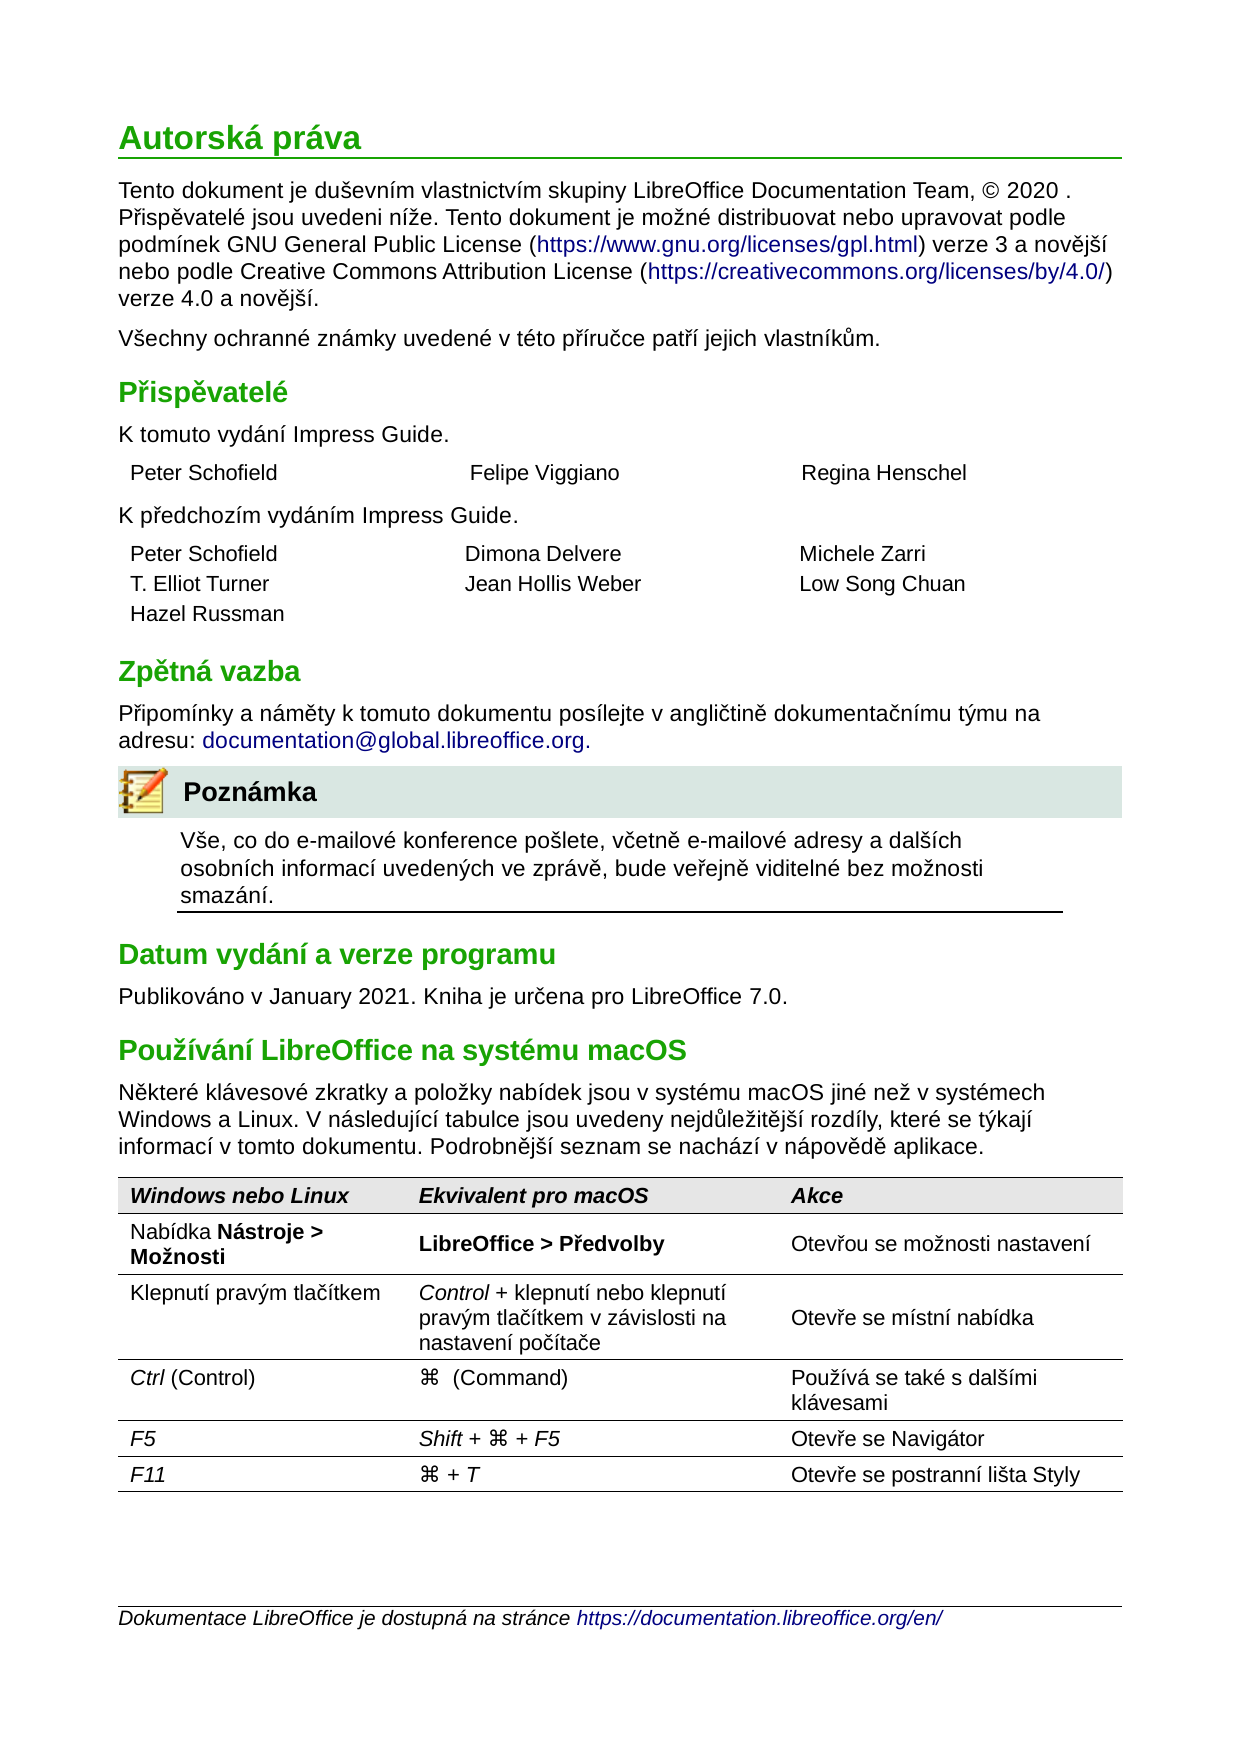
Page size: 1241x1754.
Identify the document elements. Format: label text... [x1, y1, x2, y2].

subtitle Používání LibreOffice na systému macOS [118, 1033, 1122, 1066]
table_cell Otevře se postranní lišta Styly [779, 1457, 1123, 1491]
table_cell Low Song Chuan [788, 571, 1122, 600]
table_cell Klepnutí pravým tlačítkem [118, 1275, 407, 1359]
table_cell Otevřou se možnosti nastavení [779, 1214, 1123, 1273]
table_cell [788, 600, 1122, 630]
table_cell Používá se také s dalšími klávesami [779, 1360, 1123, 1420]
table_cell Shift + ⌘ + F5 [407, 1421, 779, 1456]
table_header Regina Henschel [789, 460, 1122, 490]
table_header Felipe Viggiano [458, 460, 789, 490]
subtitle Autorská práva [118, 118, 1122, 157]
subtitle Přispěvatelé [118, 375, 1122, 409]
table_cell Control + klepnutí nebo klepnutí pravým tlačítkem v závislosti na nastavení počítače [407, 1275, 779, 1359]
table_cell [453, 600, 787, 630]
text Vše, co do e-mailové konference pošlete, včetně e-mailové adresy a dalších osobních informací uvedených ve zprávě, bude veřejně viditelné bez možnosti smazání. [177, 824, 1063, 911]
subtitle Zpětná vazba [118, 654, 1122, 687]
table_cell ⌘ (Command) [407, 1360, 779, 1420]
text K tomuto vydání Průvodce Impress. [118, 420, 1122, 447]
text Některé klávesové zkratky a položky nabídek jsou v systému macOS jiné než v systémech Windows a Linux. V následující tabulce jsou uvedeny nejdůležitější rozdíly, které se týkají informací v tomto dokumentu. Podrobnější seznam se nachází v nápovědě aplikace. [118, 1078, 1122, 1159]
table_cell LibreOffice > Předvolby [407, 1214, 779, 1273]
table_cell ⌘ + T [407, 1457, 779, 1491]
table_cell Otevře se místní nabídka [779, 1275, 1123, 1359]
subtitle Poznámka [118, 766, 1122, 818]
table_cell T. Elliot Turner [118, 571, 453, 600]
text Publikováno v lednu 2021. Kniha je určena pro LibreOffice 7.0. [118, 982, 1122, 1009]
table_cell Ctrl (Control) [118, 1360, 407, 1420]
text K předchozím vydáním Průvodce Impress. [118, 501, 1122, 528]
table_cell Otevře se Navigátor [779, 1421, 1123, 1456]
text Připomínky a náměty k tomuto dokumentu posílejte v angličtině dokumentačnímu týmu na adresu: documentation@global.libreoffice.org. [118, 699, 1122, 753]
table_header Dimona Delvere [453, 541, 787, 571]
table_header Peter Schofield [118, 460, 458, 490]
table_cell Jean Hollis Weber [453, 571, 787, 600]
table_cell Hazel Russman [118, 600, 453, 630]
table_header Akce [779, 1178, 1123, 1213]
picture [119, 766, 170, 817]
table_cell F5 [118, 1421, 407, 1456]
table_header Peter Schofield [118, 541, 453, 571]
table_cell F11 [118, 1457, 407, 1491]
text Všechny ochranné známky uvedené v této příručce patří jejich vlastníkům. [118, 324, 1122, 351]
table_header Ekvivalent pro macOS [407, 1178, 779, 1213]
text Tento dokument je duševním vlastnictvím skupiny LibreOffice Documentation Team, © 2020 . Přispěvatelé jsou uvedeni níže. Tento dokument je možné distribuovat nebo upravovat podle podmínek GNU General Public License (https://www.gnu.org/licenses/gpl.html) verze 3 a novější nebo podle Creative Commons Attribution License (https://creativecommons.org/licenses/by/4.0/) verze 4.0 a novější. [118, 176, 1122, 312]
table_header Windows nebo Linux [118, 1178, 407, 1213]
table_header Michele Zarri [788, 541, 1122, 571]
subtitle Datum vydání a verze programu [118, 937, 1122, 970]
table_cell Nabídka Nástroje > Možnosti [118, 1214, 407, 1273]
